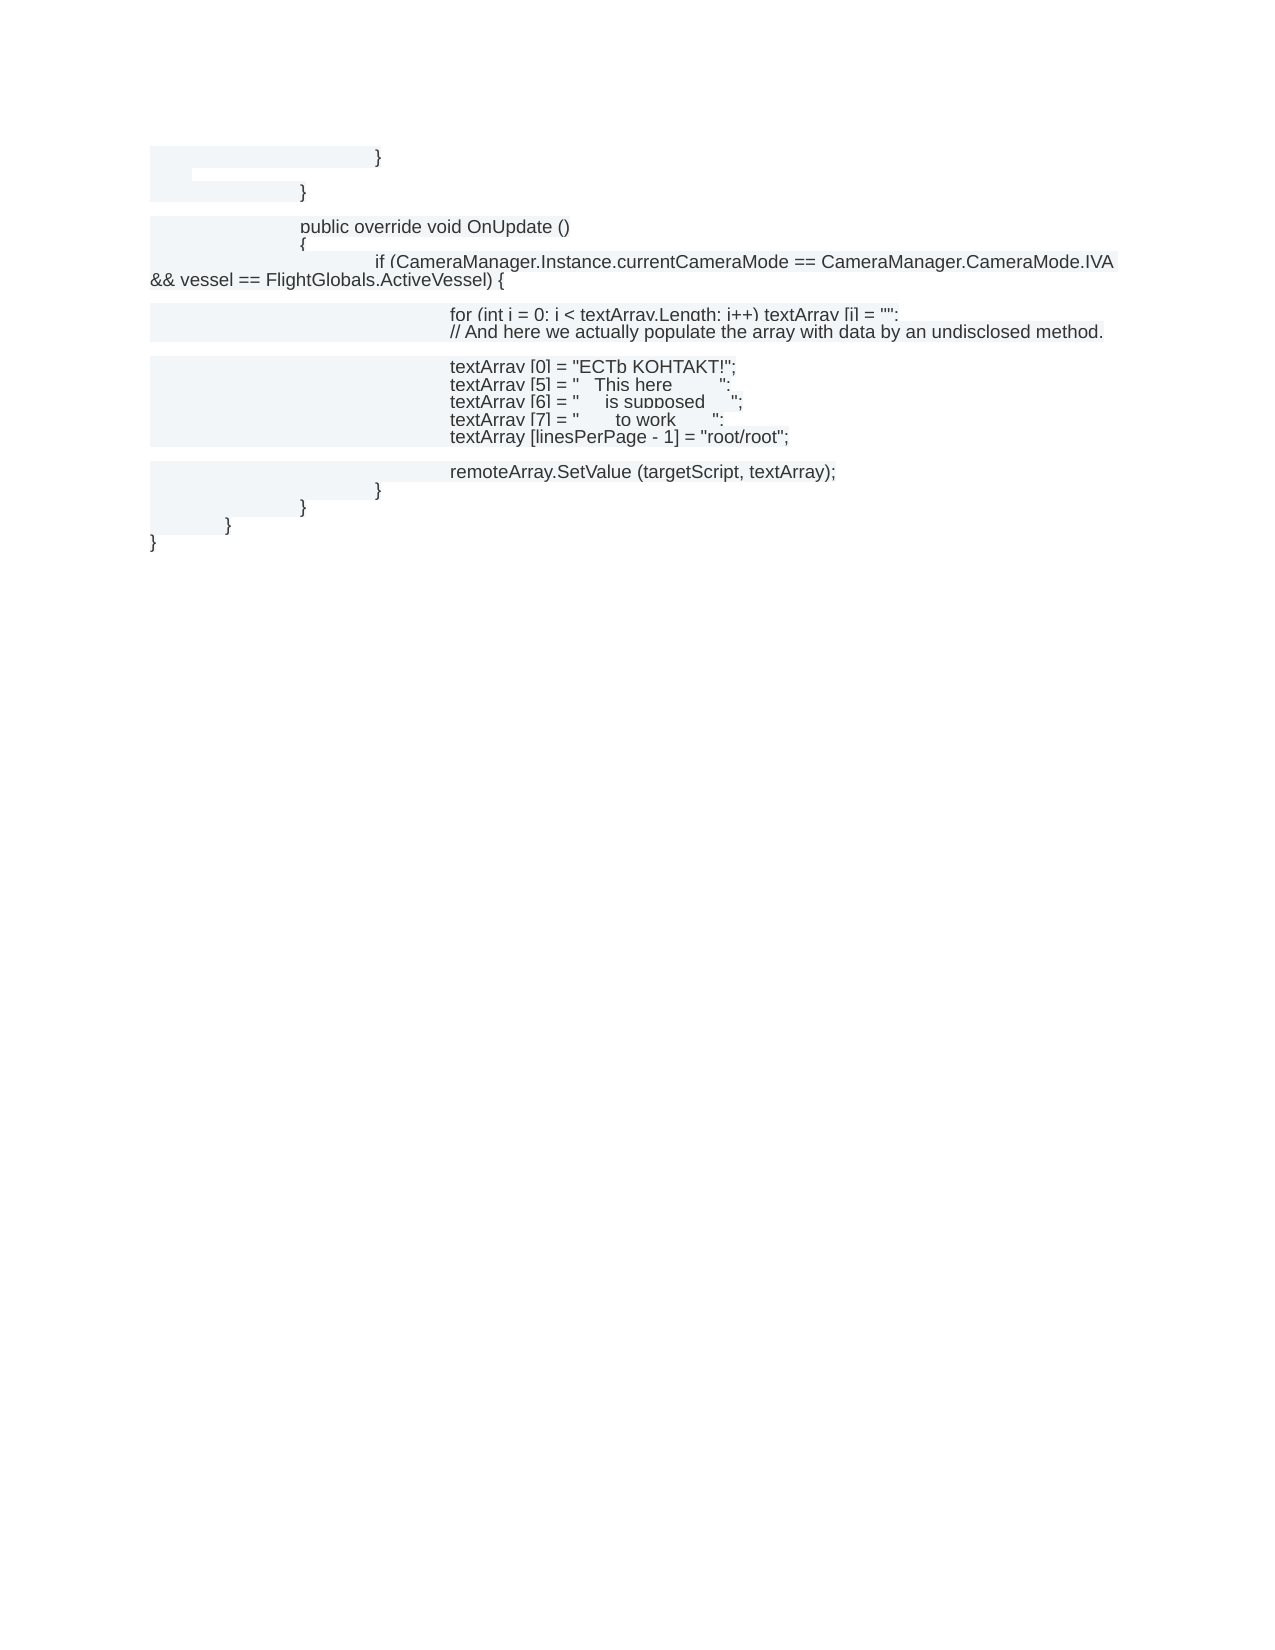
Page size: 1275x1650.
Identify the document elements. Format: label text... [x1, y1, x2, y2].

text } } public override void OnUpdate () { if (CameraManager.Instance.currentCameraMode == CameraManager.CameraMode.IVA && vessel == FlightGlobals.ActiveVessel) { for (int i = 0; i < textArray.Length; i++) textArray [i] = ""; // And here we actually populate the array with data by an undisclosed method. textArray [0] = "ECTb KOHTAKT!"; textArray [5] = " This here "; textArray [6] = " is supposed "; textArray [7] = " to work "; textArray [linesPerPage - 1] = "root/root"; remoteArray.SetValue (targetScript, textArray); } } } } [150, 150, 1125, 552]
